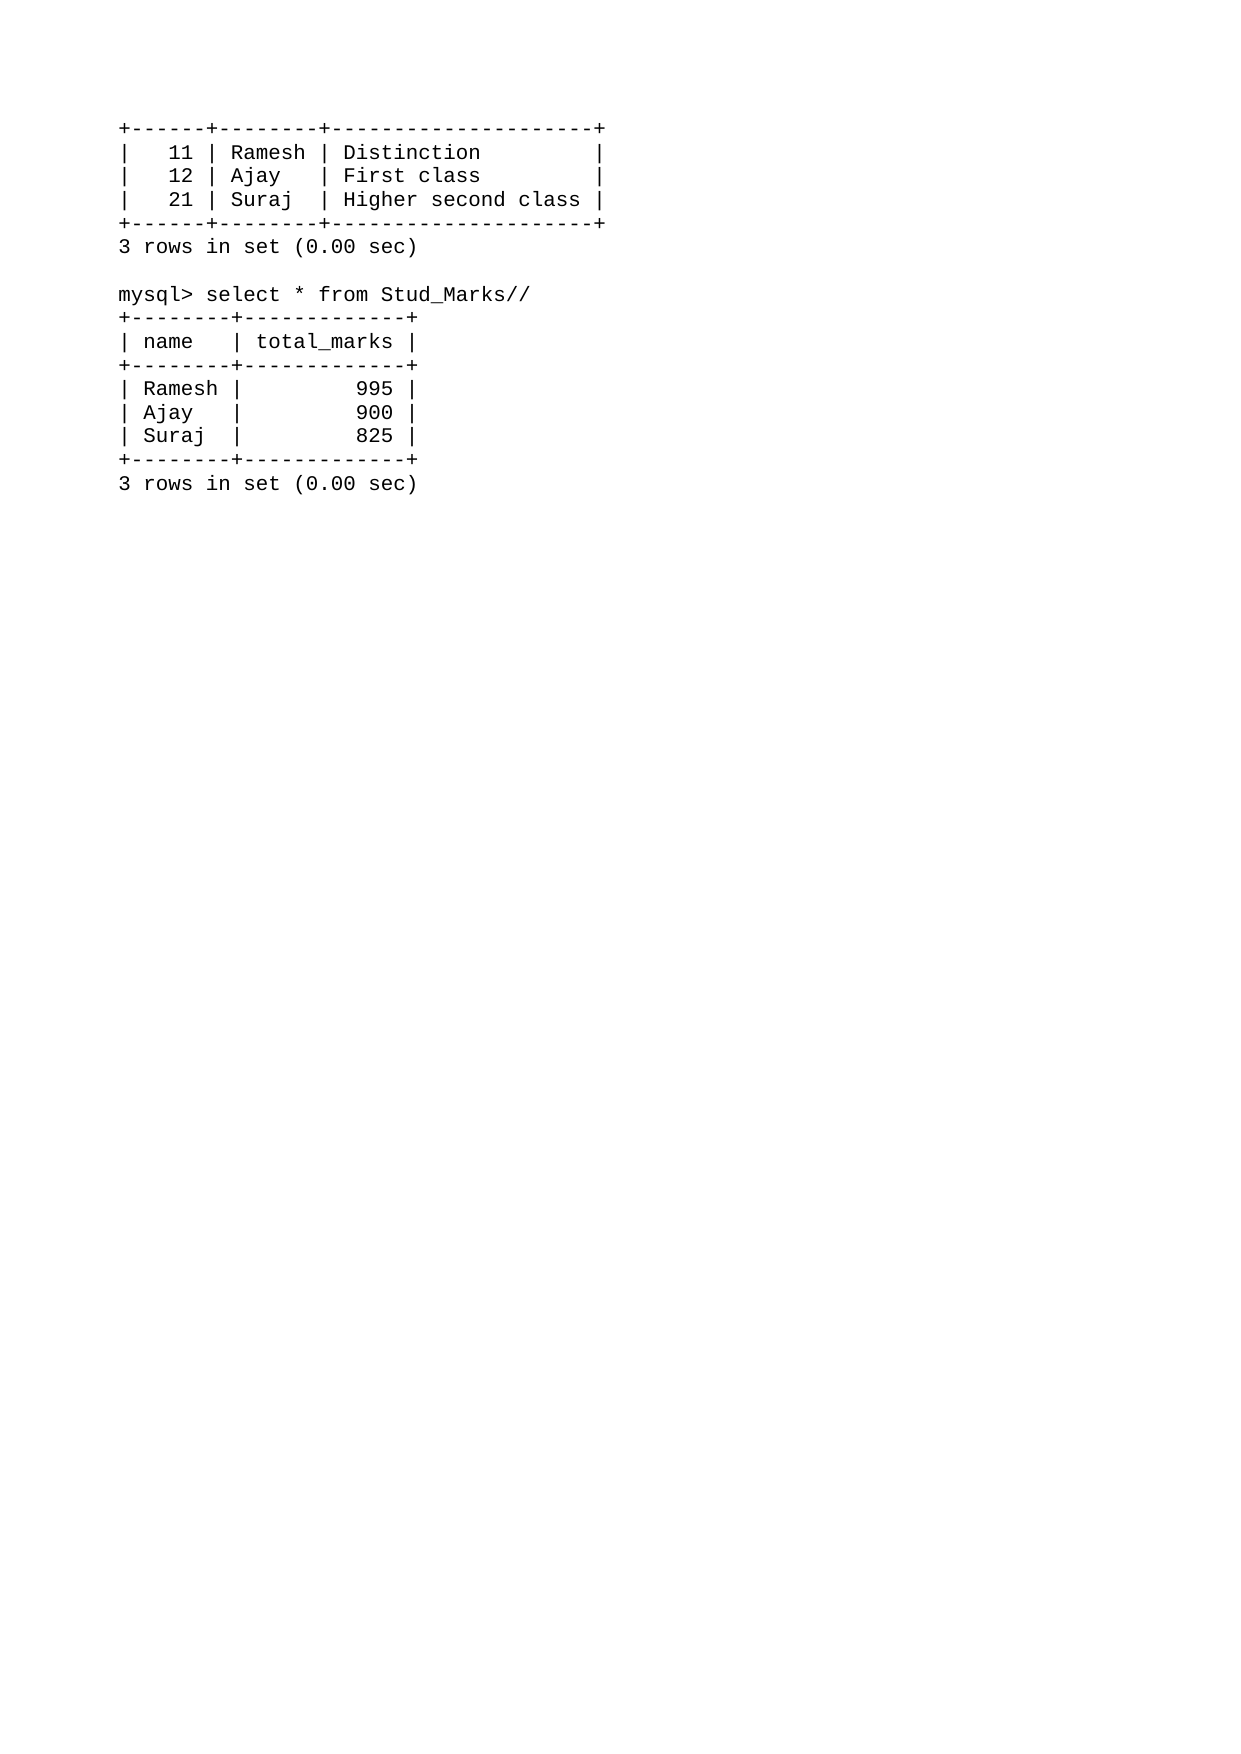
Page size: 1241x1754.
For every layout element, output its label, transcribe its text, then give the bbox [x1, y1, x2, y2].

text mysql> select * from Stud_Marks// [118, 284, 1122, 307]
text | Suraj | 825 | [118, 426, 1122, 449]
text | Ramesh | 995 | [118, 378, 1122, 402]
text +--------+-------------+ [118, 354, 1122, 378]
text | 21 | Suraj | Higher second class | [118, 189, 1122, 213]
text 3 rows in set (0.00 sec) [118, 236, 1122, 260]
text | Ajay | 900 | [118, 402, 1122, 426]
text | 11 | Ramesh | Distinction | [118, 142, 1122, 165]
text +------+--------+---------------------+ [118, 213, 1122, 236]
text | 12 | Ajay | First class | [118, 165, 1122, 189]
text +------+--------+---------------------+ [118, 118, 1122, 142]
text 3 rows in set (0.00 sec) [118, 473, 1122, 496]
text | name | total_marks | [118, 331, 1122, 354]
text +--------+-------------+ [118, 307, 1122, 331]
text +--------+-------------+ [118, 449, 1122, 473]
